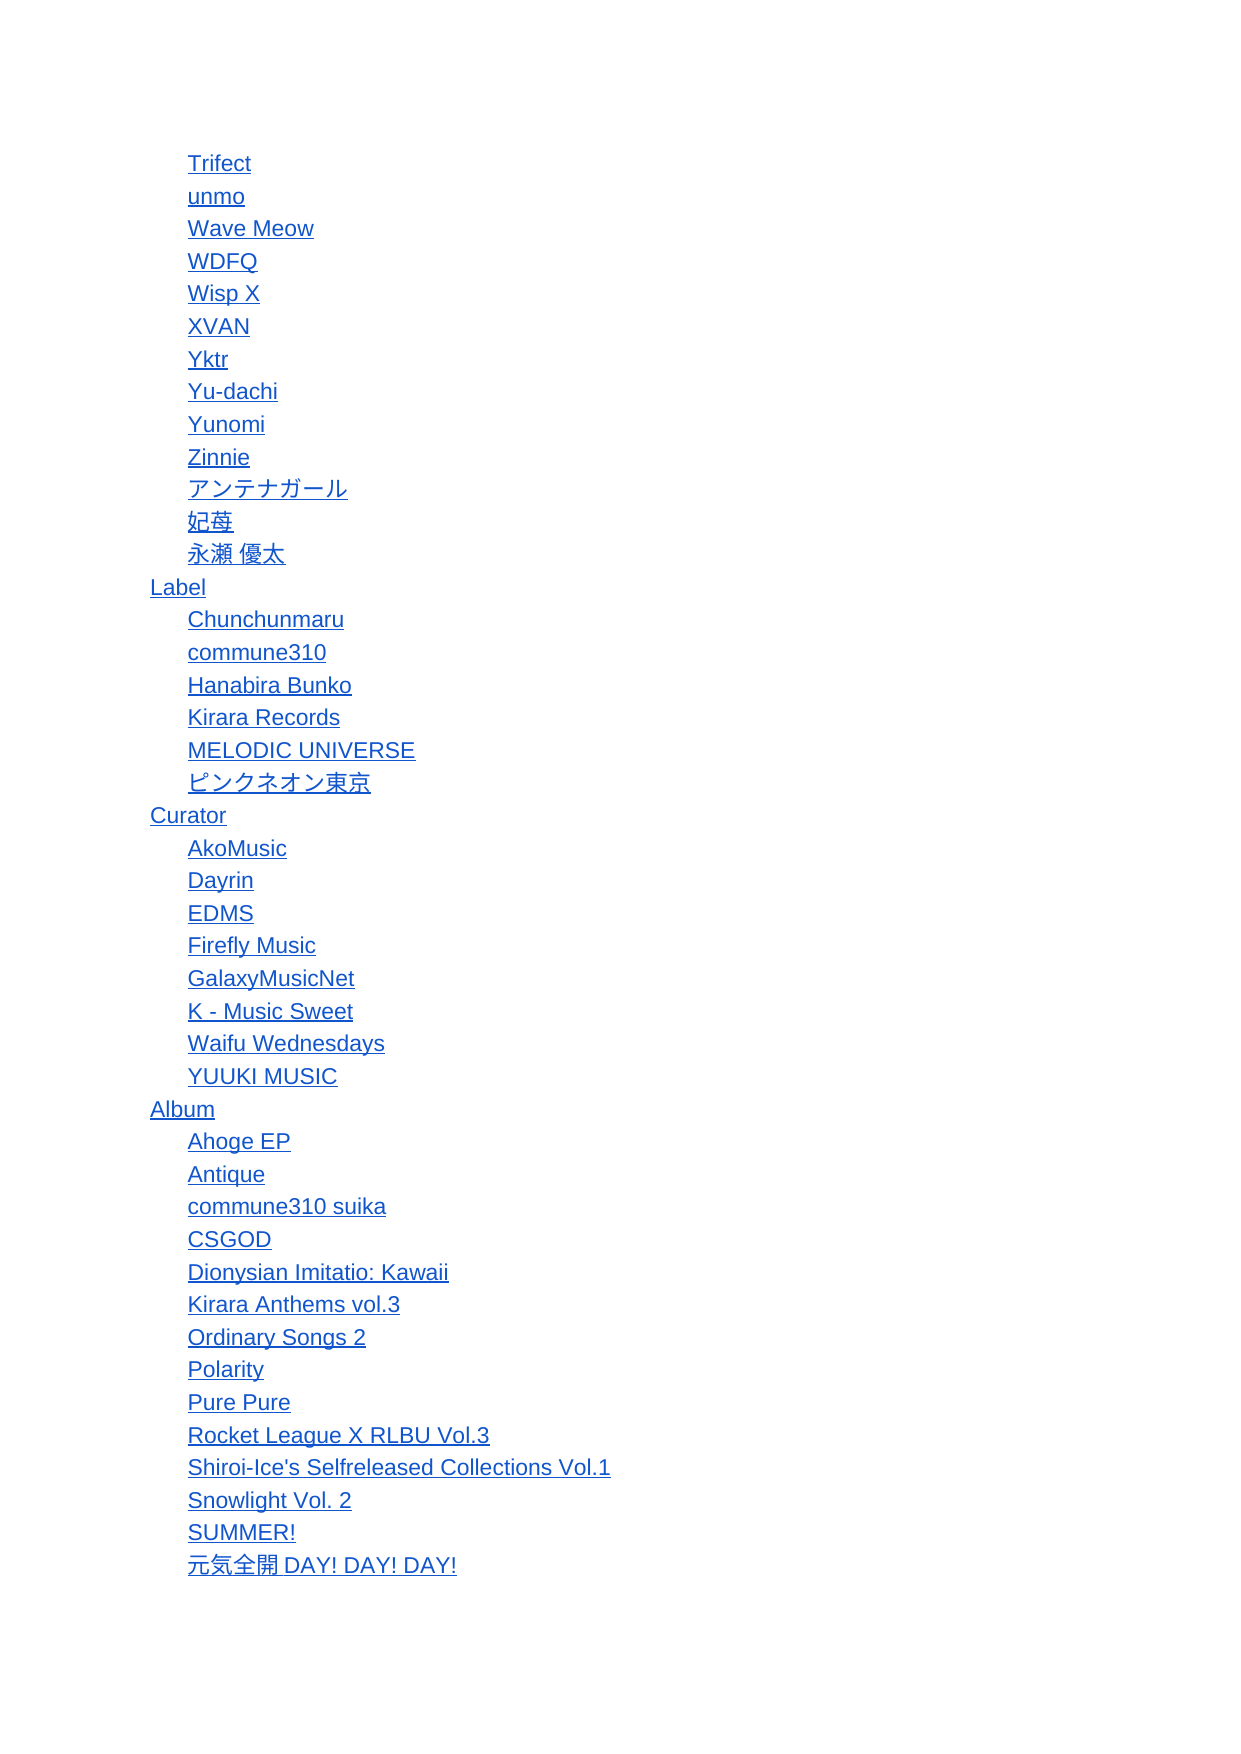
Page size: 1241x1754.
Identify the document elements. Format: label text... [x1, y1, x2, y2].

text Wave Meow [187, 215, 1090, 242]
text Shiroi-Ice's Selfreleased Collections Vol.1 [187, 1454, 1090, 1481]
text K - Music Sweet [187, 998, 1090, 1024]
text Yktr [187, 346, 1090, 372]
text Rocket League X RLBU Vol.3 [187, 1422, 1090, 1448]
text unmo [187, 183, 1090, 209]
text Ordinary Songs 2 [187, 1324, 1090, 1350]
text Polarity [187, 1356, 1090, 1383]
text Ahoge EP [187, 1128, 1090, 1154]
text SUMMER! [187, 1519, 1090, 1546]
text Chunchunmaru [187, 606, 1090, 633]
text 妃苺 [187, 509, 1090, 535]
text EDMS [187, 900, 1090, 926]
text YUUKI MUSIC [187, 1063, 1090, 1089]
text Yu-dachi [187, 378, 1090, 404]
text commune310 suika [187, 1193, 1090, 1220]
text Zinnie [187, 443, 1090, 470]
text Wisp X [187, 280, 1090, 307]
text 永瀬 優太 [187, 541, 1090, 568]
text ピンクネオン東京 [187, 769, 1090, 796]
text Waifu Wednesdays [187, 1030, 1090, 1057]
text Label [150, 574, 1090, 600]
text Kirara Records [187, 704, 1090, 731]
text アンテナガール [187, 476, 1090, 502]
text Dionysian Imitatio: Kawaii [187, 1258, 1090, 1285]
text Curator [150, 802, 1090, 828]
text Hanabira Bunko [187, 672, 1090, 698]
text Snowlight Vol. 2 [187, 1487, 1090, 1513]
text WDFQ [187, 248, 1090, 274]
text Pure Pure [187, 1389, 1090, 1415]
text AkoMusic [187, 835, 1090, 861]
text GalaxyMusicNet [187, 965, 1090, 991]
text XVAN [187, 313, 1090, 339]
text Trifect [187, 150, 1090, 176]
text Kirara Anthems vol.3 [187, 1291, 1090, 1317]
text 元気全開DAY! DAY! DAY! [187, 1552, 1090, 1578]
text Album [150, 1096, 1090, 1122]
text MELODIC UNIVERSE [187, 737, 1090, 763]
text commune310 [187, 639, 1090, 665]
text Yunomi [187, 411, 1090, 437]
text Dayrin [187, 867, 1090, 894]
text CSGOD [187, 1226, 1090, 1252]
text Firefly Music [187, 932, 1090, 959]
text Antique [187, 1161, 1090, 1187]
